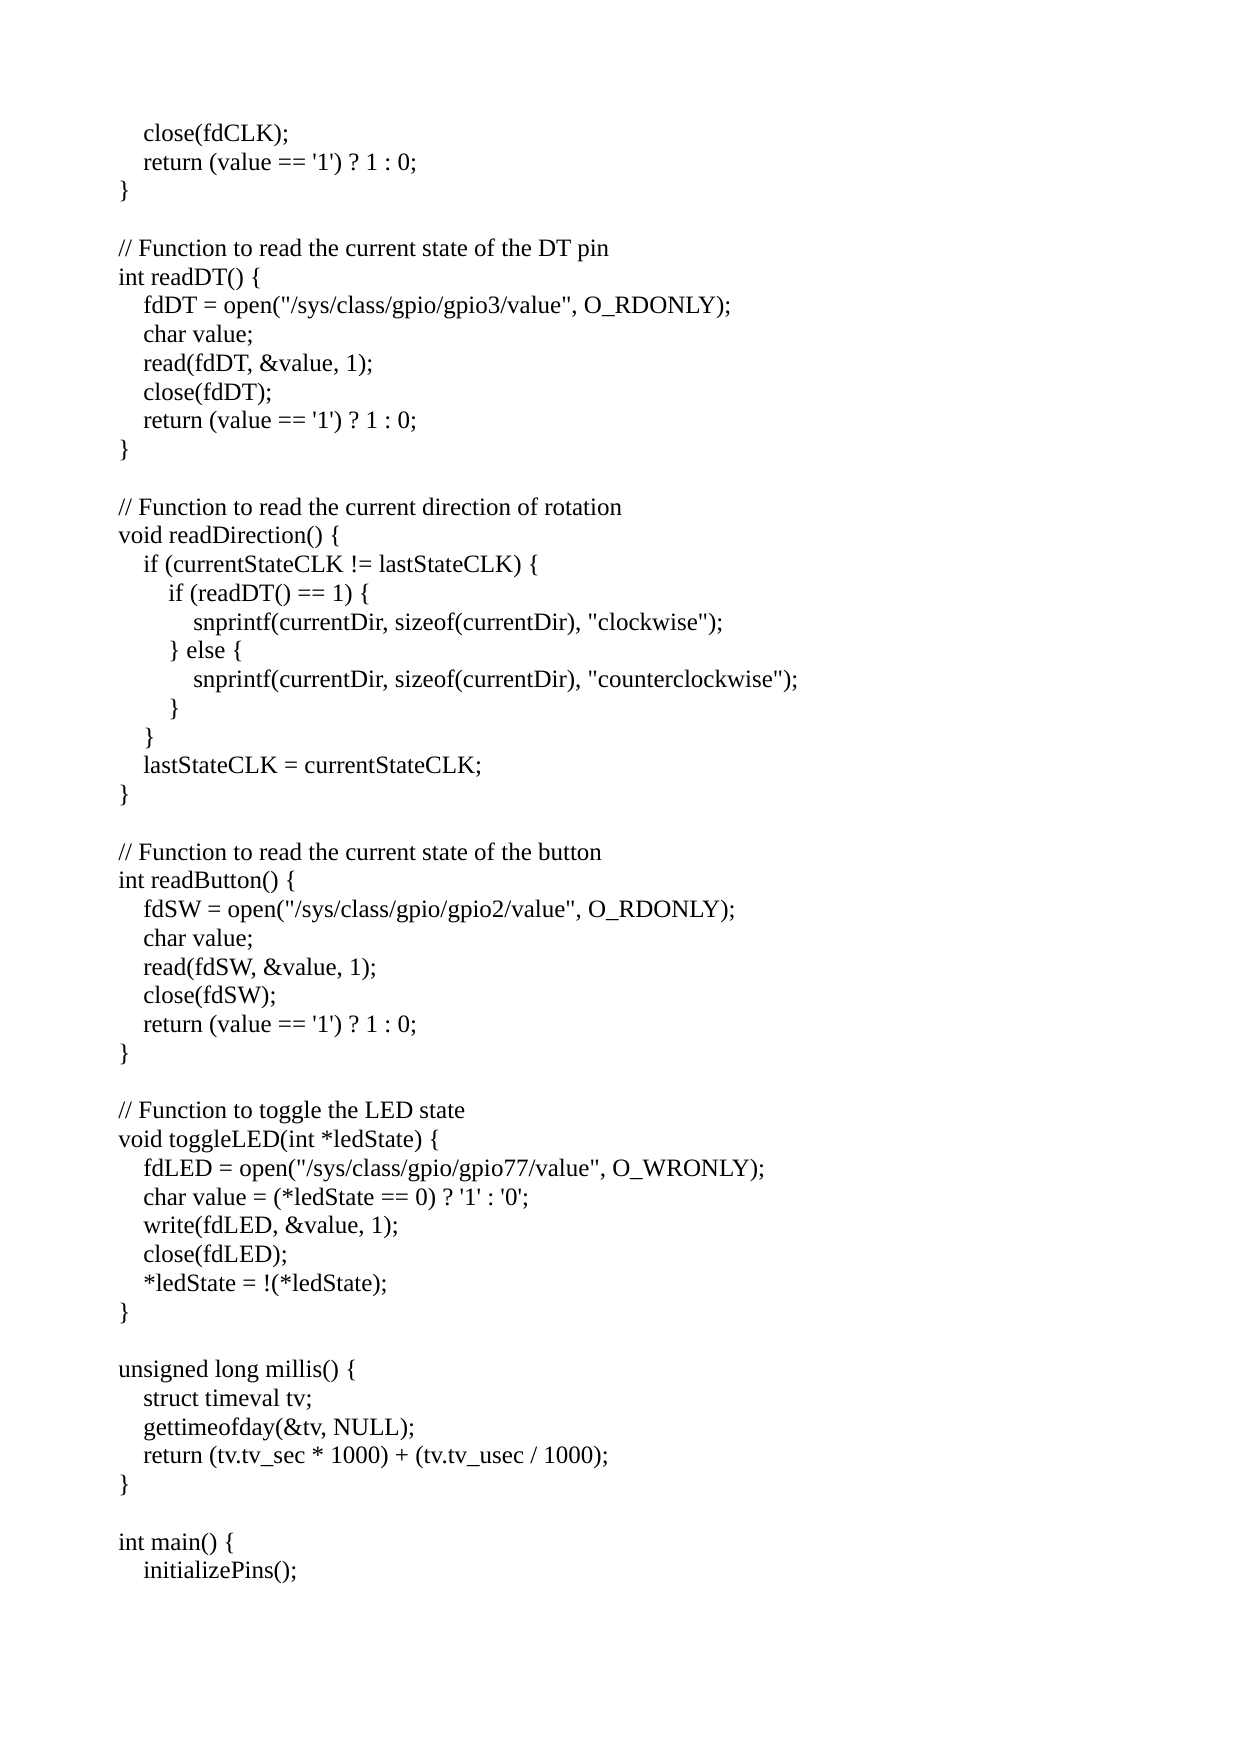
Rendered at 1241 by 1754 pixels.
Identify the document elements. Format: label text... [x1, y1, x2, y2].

text close(fdDT); [118, 377, 1122, 406]
text char value = (*ledState == 0) ? '1' : '0'; [118, 1182, 1122, 1211]
text if (readDT() == 1) { [118, 578, 1122, 607]
text lastStateCLK = currentStateCLK; [118, 751, 1122, 779]
text close(fdCLK); [118, 118, 1122, 147]
text write(fdLED, &value, 1); [118, 1211, 1122, 1239]
text struct timeval tv; [118, 1383, 1122, 1412]
text } [118, 722, 1122, 751]
text } else { [118, 636, 1122, 664]
text // Function to read the current direction of rotation [118, 492, 1122, 521]
text int main() { [118, 1527, 1122, 1556]
text gettimeofday(&tv, NULL); [118, 1412, 1122, 1441]
text return (value == '1') ? 1 : 0; [118, 1009, 1122, 1038]
text // Function to read the current state of the button [118, 837, 1122, 866]
text close(fdLED); [118, 1239, 1122, 1268]
text // Function to read the current state of the DT pin [118, 233, 1122, 262]
text return (value == '1') ? 1 : 0; [118, 147, 1122, 176]
text read(fdSW, &value, 1); [118, 952, 1122, 981]
text } [118, 176, 1122, 204]
text snprintf(currentDir, sizeof(currentDir), "counterclockwise"); [118, 664, 1122, 693]
text } [118, 1469, 1122, 1498]
text fdLED = open("/sys/class/gpio/gpio77/value", O_WRONLY); [118, 1153, 1122, 1182]
text int readDT() { [118, 262, 1122, 291]
text return (tv.tv_sec * 1000) + (tv.tv_usec / 1000); [118, 1441, 1122, 1469]
text *ledState = !(*ledState); [118, 1268, 1122, 1297]
text } [118, 779, 1122, 808]
text // Function to toggle the LED state [118, 1096, 1122, 1124]
text char value; [118, 319, 1122, 348]
text initializePins(); [118, 1556, 1122, 1584]
text return (value == '1') ? 1 : 0; [118, 406, 1122, 434]
text char value; [118, 923, 1122, 952]
text } [118, 1297, 1122, 1326]
text void toggleLED(int *ledState) { [118, 1124, 1122, 1153]
text int readButton() { [118, 866, 1122, 894]
text } [118, 693, 1122, 722]
text snprintf(currentDir, sizeof(currentDir), "clockwise"); [118, 607, 1122, 636]
text read(fdDT, &value, 1); [118, 348, 1122, 377]
text fdSW = open("/sys/class/gpio/gpio2/value", O_RDONLY); [118, 894, 1122, 923]
text if (currentStateCLK != lastStateCLK) { [118, 549, 1122, 578]
text close(fdSW); [118, 981, 1122, 1009]
text void readDirection() { [118, 521, 1122, 549]
text fdDT = open("/sys/class/gpio/gpio3/value", O_RDONLY); [118, 291, 1122, 319]
text } [118, 1038, 1122, 1067]
text } [118, 434, 1122, 463]
text unsigned long millis() { [118, 1354, 1122, 1383]
